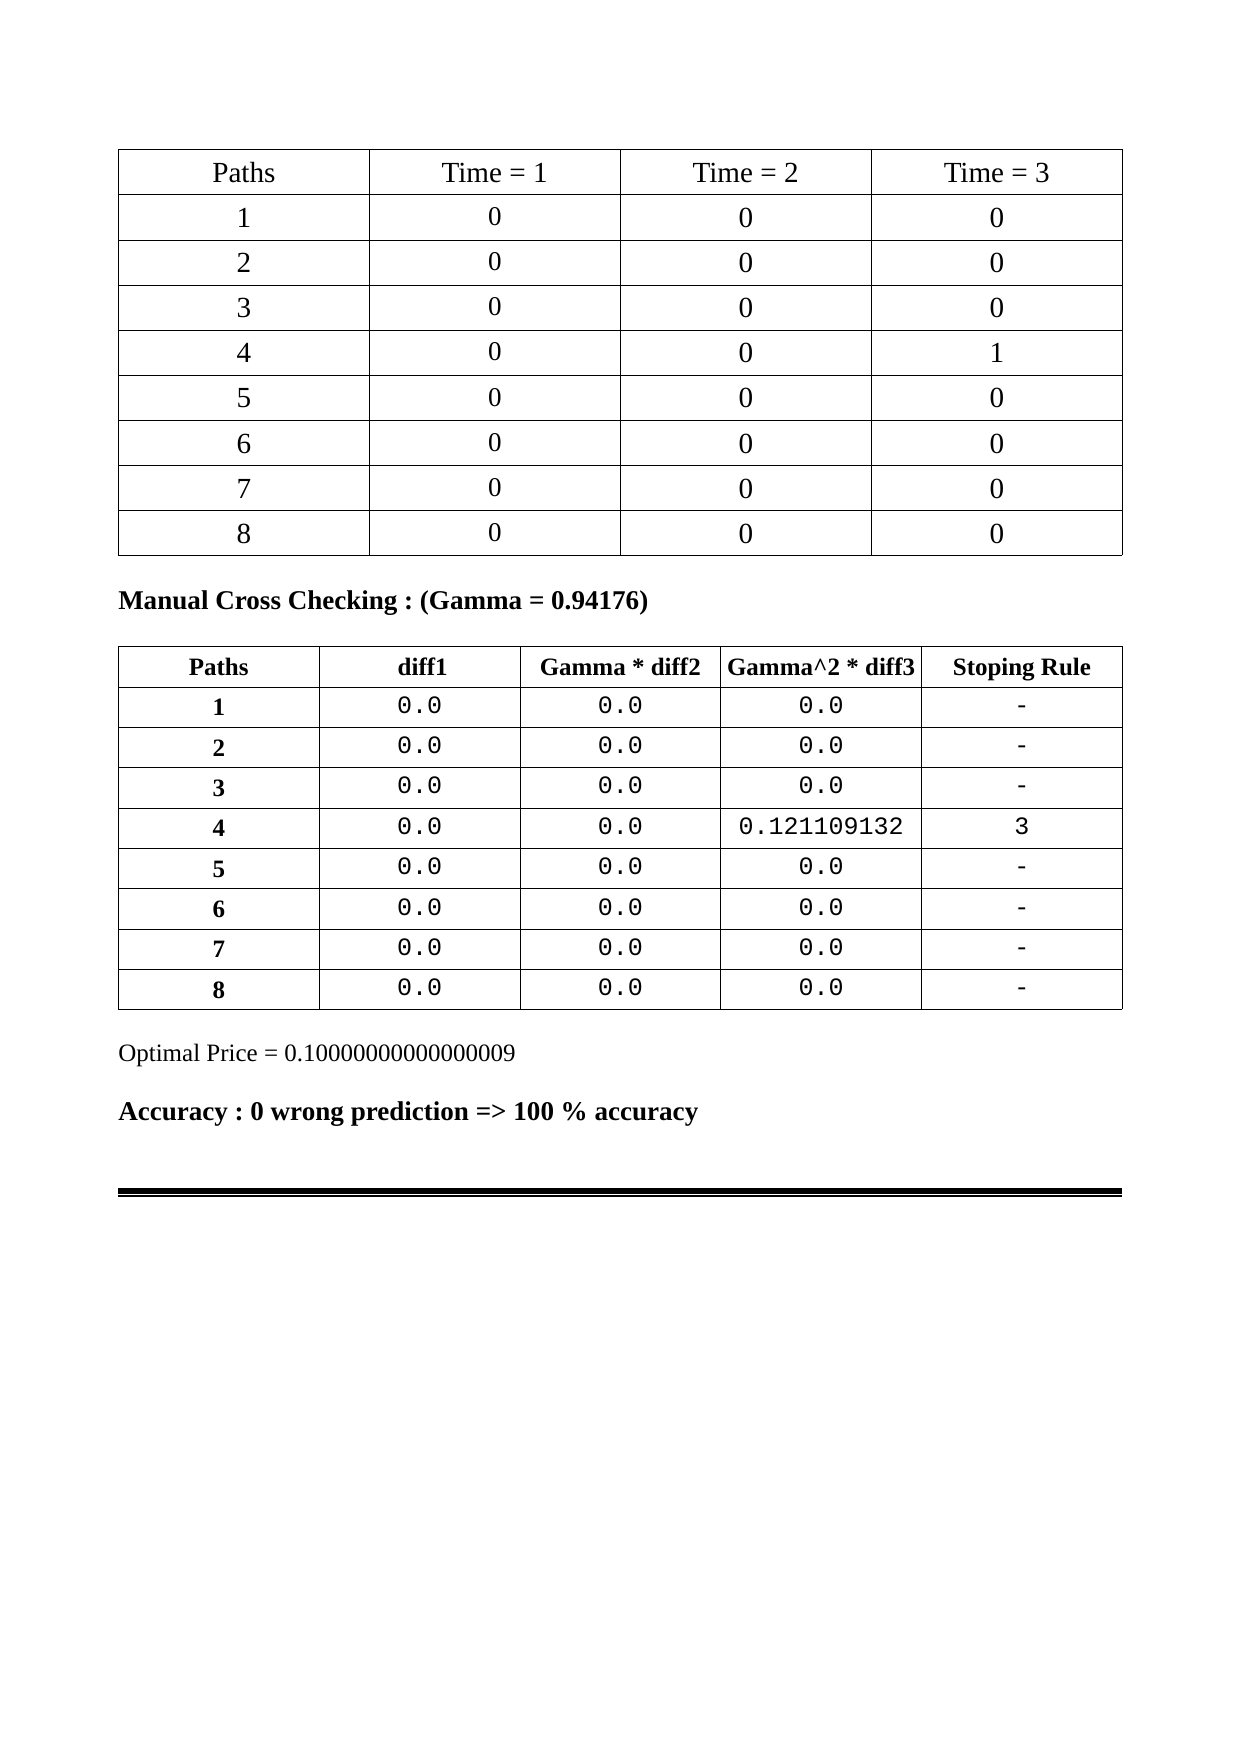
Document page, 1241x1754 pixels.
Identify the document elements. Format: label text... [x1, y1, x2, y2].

table_cell 0.0 [320, 688, 520, 727]
table_cell 0 [370, 286, 620, 330]
table_cell 0 [370, 376, 620, 420]
table_cell 0 [370, 466, 620, 510]
table_header Stoping Rule [922, 647, 1122, 687]
text Manual Cross Checking : (Gamma = 0.94176) [118, 584, 1122, 615]
table_cell 0 [872, 376, 1122, 420]
table_cell 3 [119, 768, 319, 808]
table_cell 0.121109132 [721, 809, 921, 848]
table_cell 1 [872, 331, 1122, 375]
table_header Gamma * diff2 [521, 647, 720, 687]
table_cell - [922, 849, 1122, 888]
table_cell 0 [370, 511, 620, 555]
table_cell - [922, 688, 1122, 727]
table_cell 0 [621, 241, 871, 284]
text Optimal Price = 0.10000000000000009 [118, 1038, 1122, 1067]
table_header diff1 [320, 647, 520, 687]
table_cell 1 [119, 195, 369, 239]
text Accuracy : 0 wrong prediction => 100 % accuracy [118, 1096, 1122, 1127]
table_cell 7 [119, 466, 369, 510]
table_header Paths [119, 150, 369, 194]
table_cell 0 [621, 195, 871, 239]
table_cell 0.0 [521, 970, 720, 1009]
table_cell 0.0 [320, 889, 520, 928]
table_cell 3 [922, 809, 1122, 848]
table_cell - [922, 930, 1122, 969]
table_cell 1 [119, 688, 319, 727]
table_cell 0.0 [320, 930, 520, 969]
table_cell 0 [872, 195, 1122, 239]
table_header Paths [119, 647, 319, 687]
table_cell 0 [621, 421, 871, 465]
table_cell 0 [872, 286, 1122, 330]
table_cell 0 [621, 466, 871, 510]
table_cell 0.0 [721, 728, 921, 767]
table_cell 0.0 [521, 688, 720, 727]
table_cell 0 [621, 286, 871, 330]
table_cell 8 [119, 511, 369, 555]
table_cell 0.0 [320, 809, 520, 848]
table_cell 0.0 [521, 768, 720, 808]
table_cell 0 [370, 241, 620, 284]
table_cell 0.0 [320, 768, 520, 808]
table_cell 0 [872, 241, 1122, 284]
table_cell 0.0 [721, 930, 921, 969]
table_cell 0.0 [721, 849, 921, 888]
table_cell 0 [872, 511, 1122, 555]
table_cell 0 [872, 421, 1122, 465]
table_header Time = 1 [370, 150, 620, 194]
table_cell 0.0 [320, 970, 520, 1009]
table_cell 0 [370, 195, 620, 239]
table_cell 7 [119, 930, 319, 969]
table_cell 8 [119, 970, 319, 1009]
table_cell 6 [119, 421, 369, 465]
table_cell 0 [621, 511, 871, 555]
table_cell 0.0 [521, 889, 720, 928]
table_cell 0.0 [521, 809, 720, 848]
table_header Gamma^2 * diff3 [721, 647, 921, 687]
table_cell 0 [370, 421, 620, 465]
table_cell 4 [119, 331, 369, 375]
table_cell 0 [621, 331, 871, 375]
table_cell 0.0 [521, 930, 720, 969]
table_cell 0.0 [721, 889, 921, 928]
table_cell 0.0 [320, 728, 520, 767]
table_cell 3 [119, 286, 369, 330]
table_header Time = 3 [872, 150, 1122, 194]
table_cell 2 [119, 728, 319, 767]
table_header Time = 2 [621, 150, 871, 194]
table_cell - [922, 768, 1122, 808]
table_cell 6 [119, 889, 319, 928]
table_cell - [922, 728, 1122, 767]
table_cell 0.0 [521, 849, 720, 888]
table_cell 0.0 [721, 970, 921, 1009]
table_cell 5 [119, 376, 369, 420]
table_cell 5 [119, 849, 319, 888]
table_cell - [922, 889, 1122, 928]
table_cell 0.0 [320, 849, 520, 888]
table_cell 0.0 [721, 688, 921, 727]
table_cell - [922, 970, 1122, 1009]
table_cell 2 [119, 241, 369, 284]
table_cell 4 [119, 809, 319, 848]
table_cell 0 [370, 331, 620, 375]
table_cell 0.0 [521, 728, 720, 767]
table_cell 0 [872, 466, 1122, 510]
table_cell 0 [621, 376, 871, 420]
table_cell 0.0 [721, 768, 921, 808]
